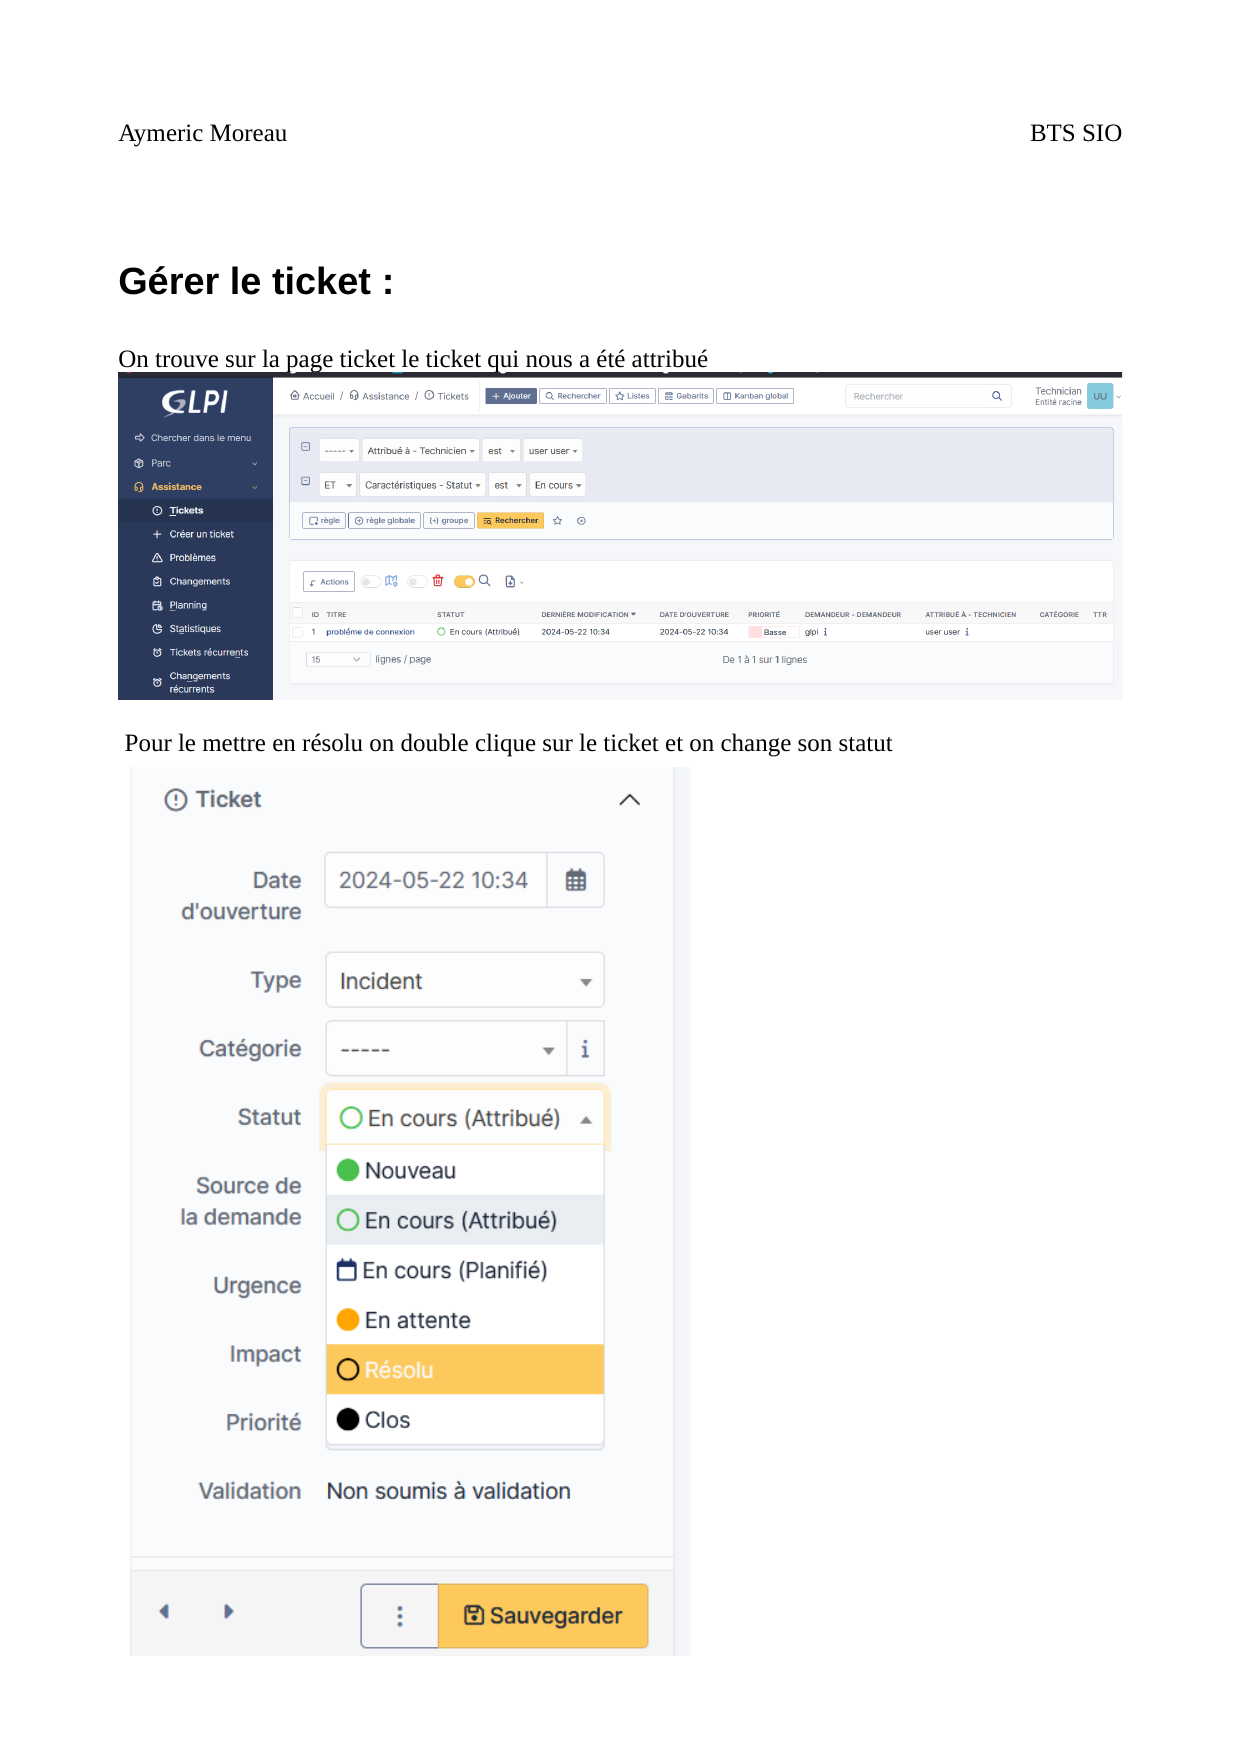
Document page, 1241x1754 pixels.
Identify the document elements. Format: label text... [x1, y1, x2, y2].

subtitle Gérer le ticket : [118, 259, 1122, 302]
text Pour le mettre en résolu on double clique sur le ticket et on change son statut [118, 728, 1122, 757]
picture [130, 767, 691, 1656]
picture [118, 372, 1123, 700]
text On trouve sur la page ticket le ticket qui nous a été attribué [118, 344, 1122, 372]
